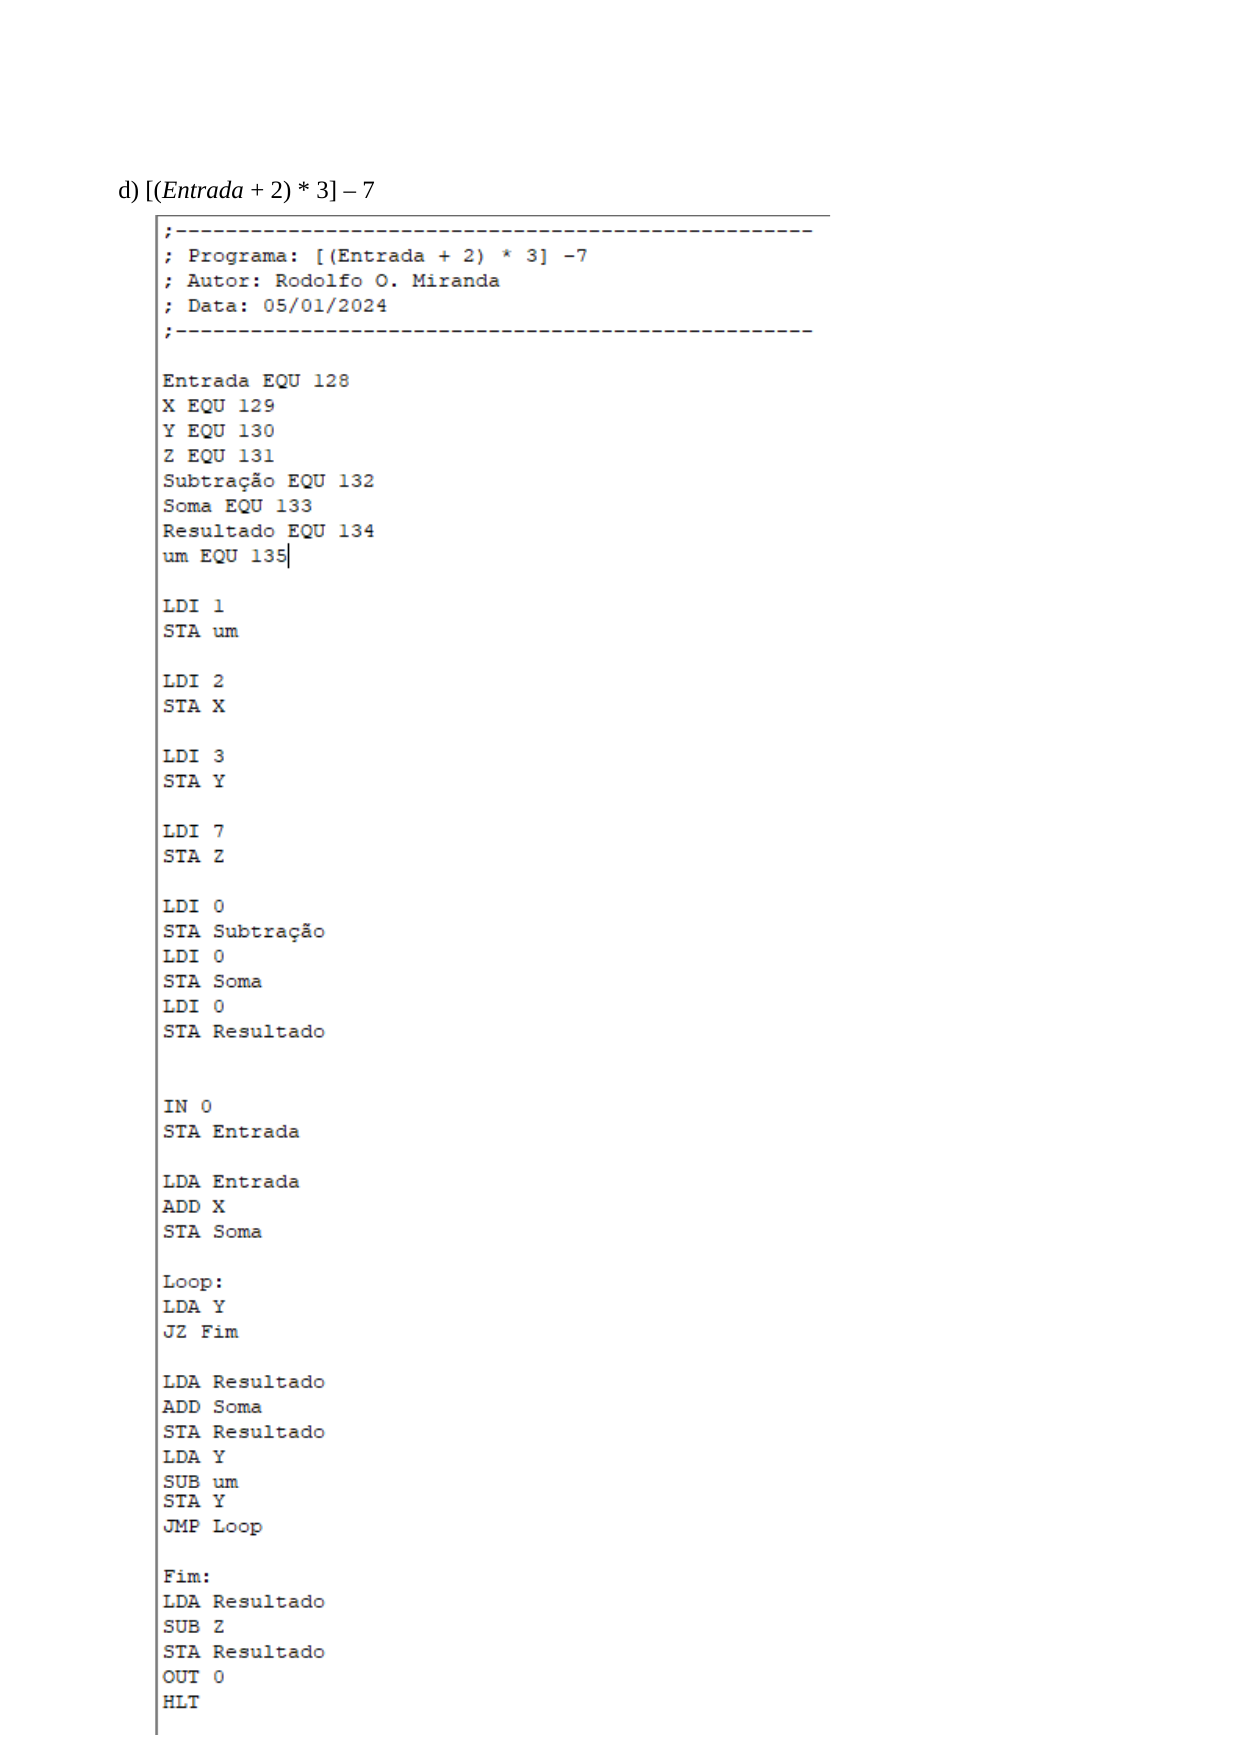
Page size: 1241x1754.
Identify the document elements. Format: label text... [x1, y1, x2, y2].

text d) [(Entrada + 2) * 3] – 7 [118, 176, 1122, 204]
picture [155, 215, 831, 1735]
